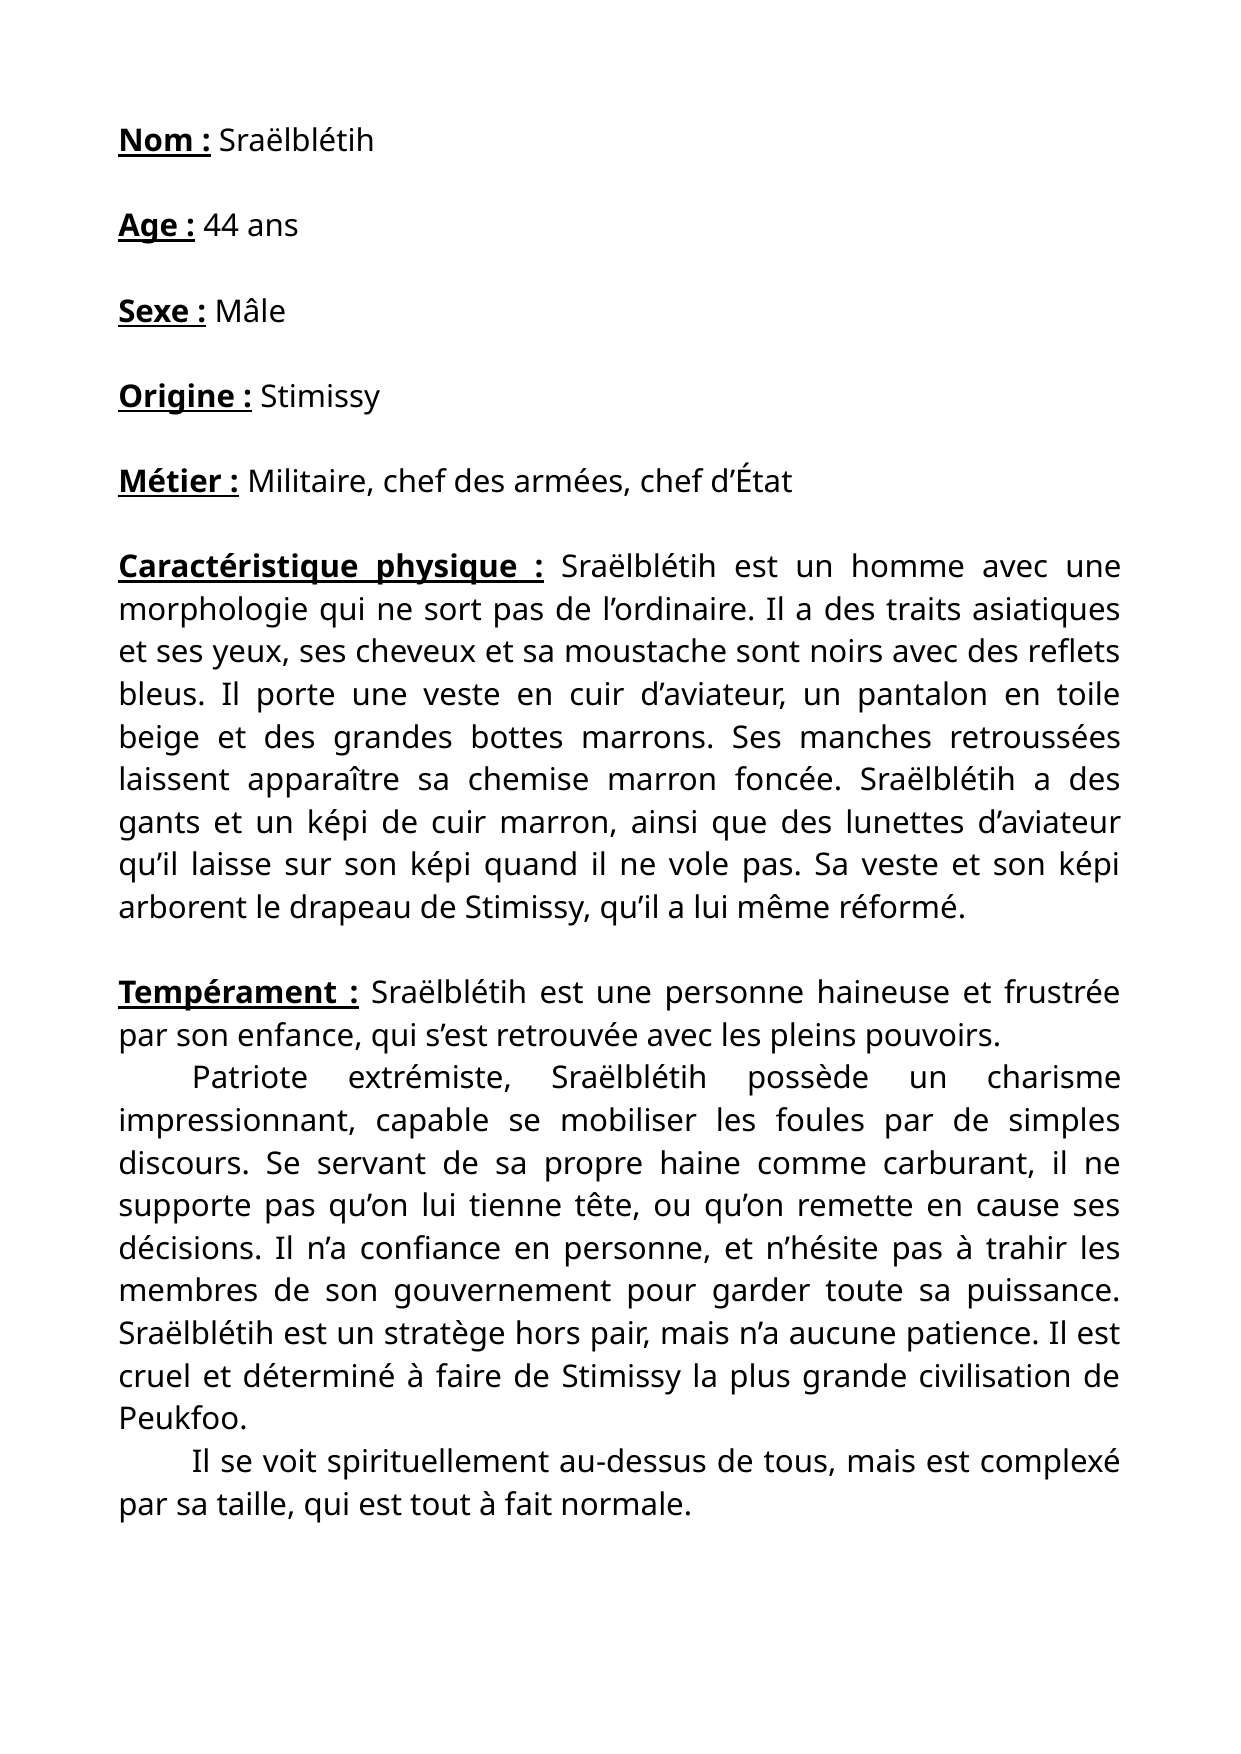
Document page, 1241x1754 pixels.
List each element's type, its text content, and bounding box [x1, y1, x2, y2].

text Il se voit spirituellement au-dessus de tous, mais est complexé par sa taille, qui est tout à fait normale. [118, 1439, 1122, 1524]
text Métier : Militaire, chef des armées, chef d’État [118, 459, 1122, 502]
text Origine : Stimissy [118, 374, 1122, 416]
text Sexe : Mâle [118, 288, 1122, 331]
text Nom : Sraëlblétih [118, 118, 1122, 161]
text Caractéristique physique : Sraëlblétih est un homme avec une morphologie qui ne sort pas de l’ordinaire. Il a des traits asiatiques et ses yeux, ses cheveux et sa moustache sont noirs avec des reflets bleus. Il porte une veste en cuir d’aviateur, un pantalon en toile beige et des grandes bottes marrons. Ses manches retroussées laissent apparaître sa chemise marron foncée. Sraëlblétih a des gants et un képi de cuir marron, ainsi que des lunettes d’aviateur qu’il laisse sur son képi quand il ne vole pas. Sa veste et son képi arborent le drapeau de Stimissy, qu’il a lui même réformé. [118, 544, 1122, 928]
text Age : 44 ans [118, 203, 1122, 246]
text Patriote extrémiste, Sraëlblétih possède un charisme impressionnant, capable se mobiliser les foules par de simples discours. Se servant de sa propre haine comme carburant, il ne supporte pas qu’on lui tienne tête, ou qu’on remette en cause ses décisions. Il n’a confiance en personne, et n’hésite pas à trahir les membres de son gouvernement pour garder toute sa puissance. Sraëlblétih est un stratège hors pair, mais n’a aucune patience. Il est cruel et déterminé à faire de Stimissy la plus grande civilisation de Peukfoo. [118, 1055, 1122, 1439]
text Tempérament : Sraëlblétih est une personne haineuse et frustrée par son enfance, qui s’est retrouvée avec les pleins pouvoirs. [118, 970, 1122, 1055]
